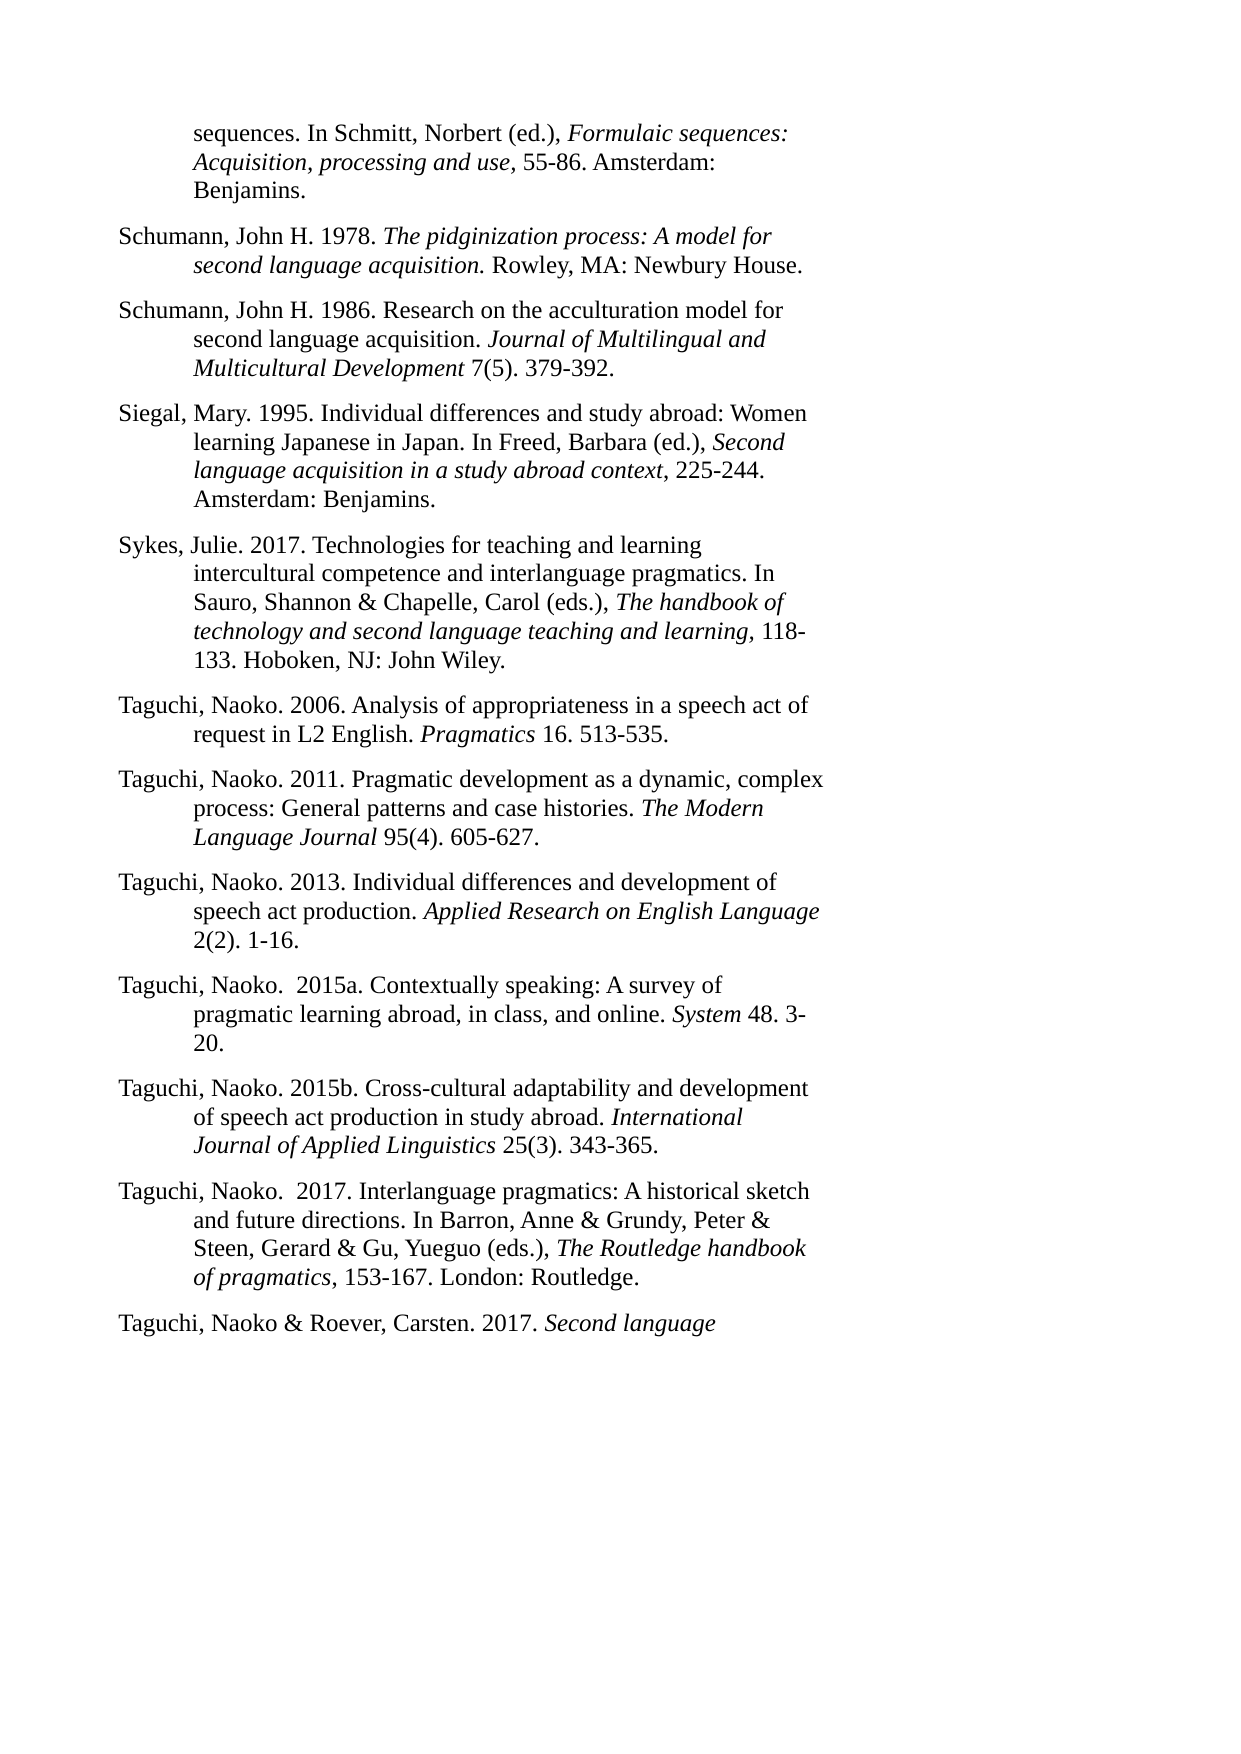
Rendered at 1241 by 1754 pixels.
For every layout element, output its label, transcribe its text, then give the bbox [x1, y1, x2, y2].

text Schumann, John H. 1986. Research on the acculturation model for second language acquisition. Journal of Multilingual and Multicultural Development 7(5). 379-392. [118, 295, 827, 381]
text sequences. In Schmitt, Norbert (ed.), Formulaic sequences: Acquisition, processing and use, 55-86. Amsterdam: Benjamins. [118, 118, 827, 204]
text Taguchi, Naoko. 2006. Analysis of appropriateness in a speech act of request in L2 English. Pragmatics 16. 513-535. [118, 690, 827, 748]
text Taguchi, Naoko. 2017. Interlanguage pragmatics: A historical sketch and future directions. In Barron, Anne & Grundy, Peter & Steen, Gerard & Gu, Yueguo (eds.), The Routledge handbook of pragmatics, 153-167. London: Routledge. [118, 1176, 827, 1291]
text Siegal, Mary. 1995. Individual differences and study abroad: Women learning Japanese in Japan. In Freed, Barbara (ed.), Second language acquisition in a study abroad context, 225-244. Amsterdam: Benjamins. [118, 398, 827, 513]
text Taguchi, Naoko. 2011. Pragmatic development as a dynamic, complex process: General patterns and case histories. The Modern Language Journal 95(4). 605-627. [118, 764, 827, 851]
text Taguchi, Naoko & Roever, Carsten. 2017. Second language [118, 1308, 827, 1336]
text Taguchi, Naoko. 2015b. Cross-cultural adaptability and development of speech act production in study abroad. International Journal of Applied Linguistics 25(3). 343-365. [118, 1073, 827, 1159]
text Taguchi, Naoko. 2015a. Contextually speaking: A survey of pragmatic learning abroad, in class, and online. System 48. 3-20. [118, 970, 827, 1056]
text Taguchi, Naoko. 2013. Individual differences and development of speech act production. Applied Research on English Language 2(2). 1-16. [118, 867, 827, 953]
text Schumann, John H. 1978. The pidginization process: A model for second language acquisition. Rowley, MA: Newbury House. [118, 221, 827, 278]
text Sykes, Julie. 2017. Technologies for teaching and learning intercultural competence and interlanguage pragmatics. In Sauro, Shannon & Chapelle, Carol (eds.), The handbook of technology and second language teaching and learning, 118-133. Hoboken, NJ: John Wiley. [118, 530, 827, 673]
